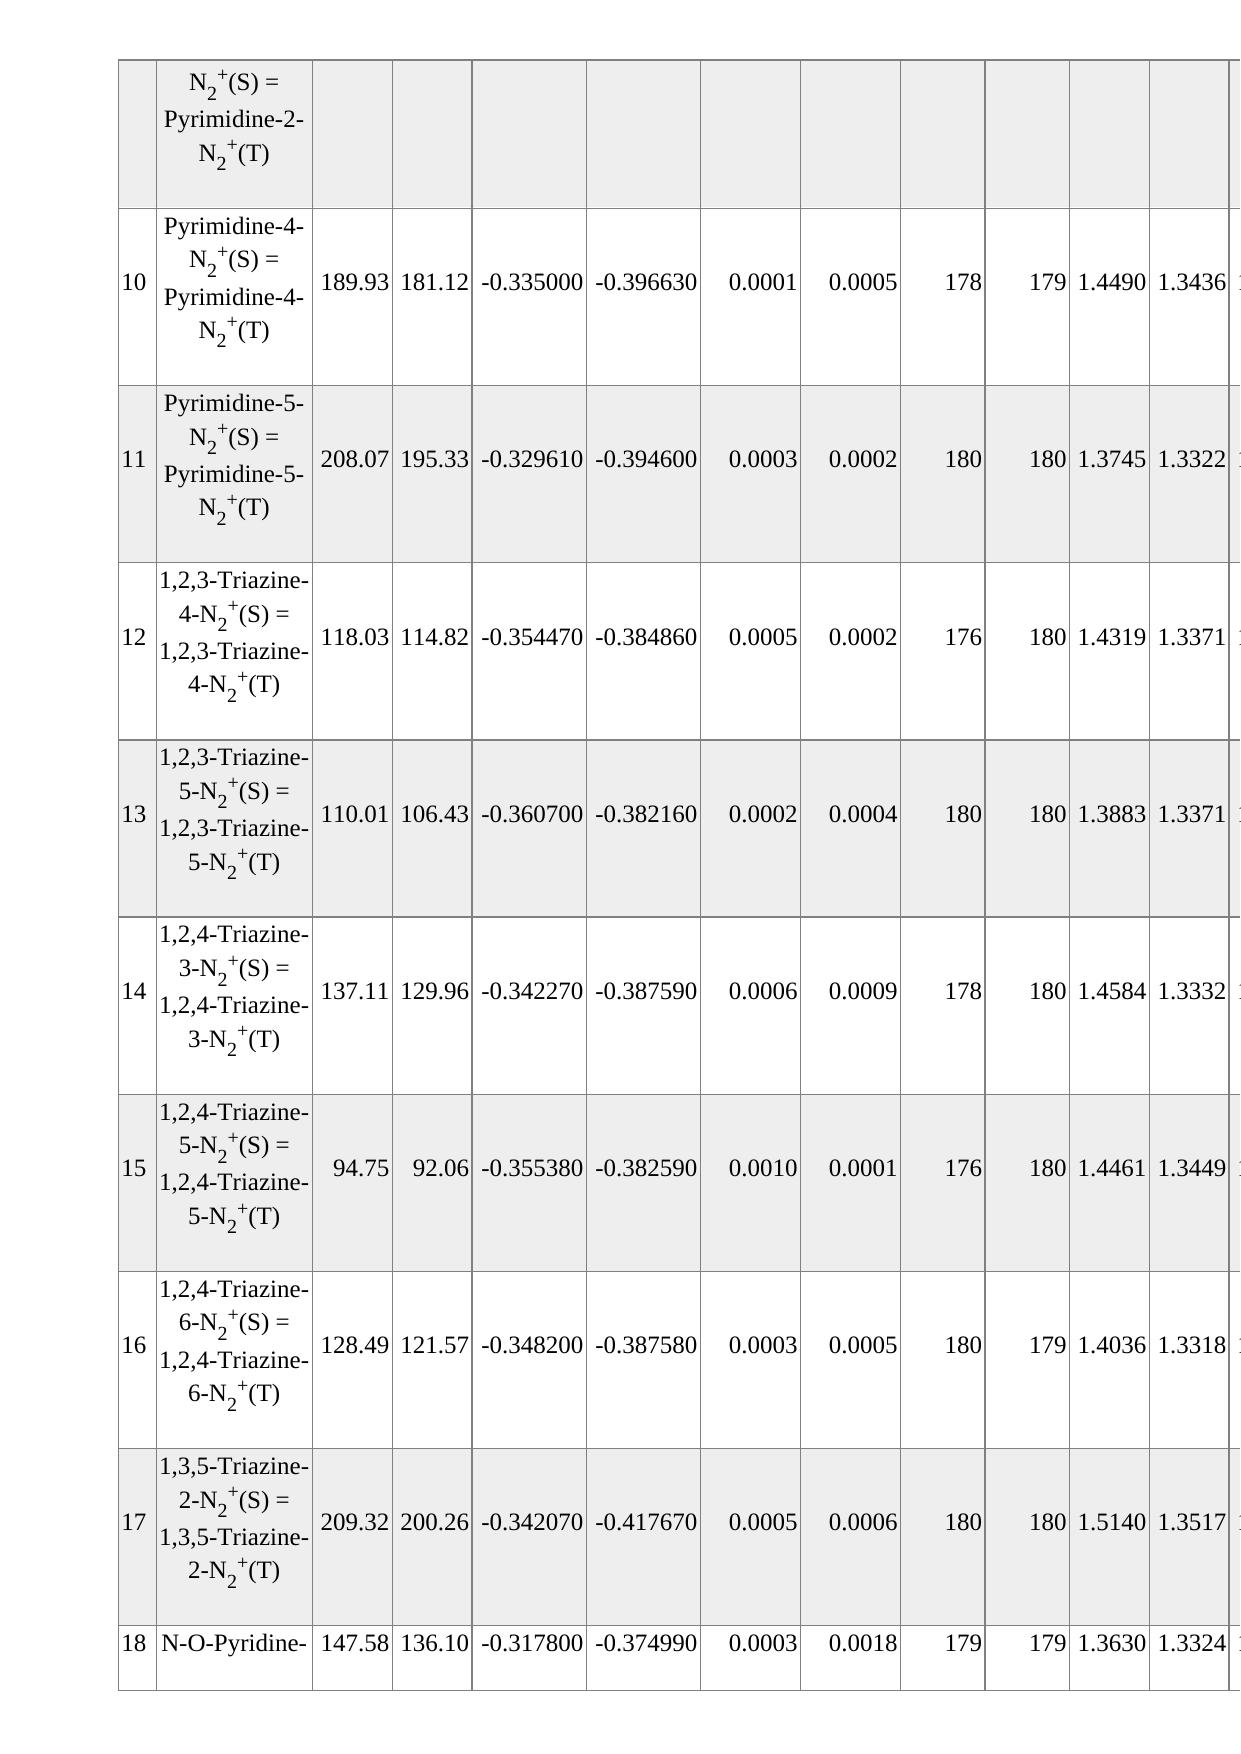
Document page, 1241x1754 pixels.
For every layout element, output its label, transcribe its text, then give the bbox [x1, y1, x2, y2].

table_cell 1.4461 [1070, 1095, 1149, 1271]
table_cell 1.3332 [1150, 918, 1228, 1093]
table_cell 178 [901, 918, 984, 1093]
table_cell 137.11 [313, 918, 392, 1093]
table_cell 1.1102 [1230, 1272, 1240, 1448]
table_cell 14 [119, 918, 156, 1093]
table_cell 1.4319 [1070, 563, 1149, 739]
table_cell 12 [119, 563, 156, 739]
table_cell [1150, 61, 1228, 207]
table_cell 179 [901, 1626, 984, 1689]
table_cell 1,2,4-Triazine-6-N2+(S) = 1,2,4-Triazine-6-N2+(T) [157, 1272, 312, 1448]
table_cell N2+(S) = Pyrimidine-2-N2+(T) [157, 61, 312, 207]
table_cell 195.33 [393, 386, 471, 562]
table_cell 1.1148 [1230, 386, 1240, 562]
table_cell 1.1050 [1230, 61, 1240, 207]
table_cell 0.0006 [801, 1449, 900, 1625]
table_cell -0.317800 [473, 1626, 586, 1689]
table_cell 106.43 [393, 741, 471, 916]
table_cell 209.32 [313, 1449, 392, 1625]
table_cell 16 [119, 1272, 156, 1448]
table_cell 1.1075 [1230, 1095, 1240, 1271]
table_cell 0.0003 [701, 1272, 800, 1448]
table_cell 1.3436 [1150, 209, 1228, 385]
table_cell 1.1031 [1230, 1449, 1240, 1625]
table_cell [587, 61, 700, 207]
table_cell 0.0002 [801, 386, 900, 562]
table_cell [801, 61, 900, 207]
table_cell 118.03 [313, 563, 392, 739]
table_cell 15 [119, 1095, 156, 1271]
table_cell [1070, 61, 1149, 207]
table_cell 1,2,3-Triazine-4-N2+(S) = 1,2,3-Triazine-4-N2+(T) [157, 563, 312, 739]
table_cell 176 [901, 1095, 984, 1271]
table_cell 179 [986, 209, 1069, 385]
table_cell 180 [986, 741, 1069, 916]
table_cell 1.1160 [1230, 1626, 1240, 1689]
table_cell 1.5140 [1070, 1449, 1149, 1625]
table_cell 189.93 [313, 209, 392, 385]
table_cell 0.0004 [801, 741, 900, 916]
table_cell 1.3318 [1150, 1272, 1228, 1448]
table_cell 1.3745 [1070, 386, 1149, 562]
table_cell 1.1073 [1230, 563, 1240, 739]
table_cell 180 [901, 1449, 984, 1625]
table_cell 1.4584 [1070, 918, 1149, 1093]
table_cell 180 [901, 1272, 984, 1448]
table_cell 178 [901, 209, 984, 385]
table_cell -0.374990 [587, 1626, 700, 1689]
table_cell 180 [986, 563, 1069, 739]
table_cell 1,3,5-Triazine-2-N2+(S) = 1,3,5-Triazine-2-N2+(T) [157, 1449, 312, 1625]
table_cell 94.75 [313, 1095, 392, 1271]
table_cell 1.3324 [1150, 1626, 1228, 1689]
table_cell -0.360700 [473, 741, 586, 916]
table_cell 0.0010 [701, 1095, 800, 1271]
table_cell 180 [986, 386, 1069, 562]
table_cell -0.396630 [587, 209, 700, 385]
table_cell 1,2,4-Triazine-5-N2+(S) = 1,2,4-Triazine-5-N2+(T) [157, 1095, 312, 1271]
table_cell N-O-Pyridine- [157, 1626, 312, 1689]
table_cell 129.96 [393, 918, 471, 1093]
table_cell 180 [986, 918, 1069, 1093]
table_cell 180 [901, 741, 984, 916]
table_cell -0.382590 [587, 1095, 700, 1271]
table_cell 179 [986, 1626, 1069, 1689]
table_cell -0.354470 [473, 563, 586, 739]
table_cell -0.335000 [473, 209, 586, 385]
table_cell 1.3630 [1070, 1626, 1149, 1689]
table_cell 1.4036 [1070, 1272, 1149, 1448]
table_cell 180 [986, 1449, 1069, 1625]
table_cell [119, 61, 156, 207]
table_cell 128.49 [313, 1272, 392, 1448]
table_cell -0.382160 [587, 741, 700, 916]
table_cell -0.394600 [587, 386, 700, 562]
table_cell 1.1051 [1230, 918, 1240, 1093]
table_cell -0.348200 [473, 1272, 586, 1448]
table_cell 1,2,3-Triazine-5-N2+(S) = 1,2,3-Triazine-5-N2+(T) [157, 741, 312, 916]
table_cell 0.0001 [701, 209, 800, 385]
table_cell 180 [901, 386, 984, 562]
table_cell -0.384860 [587, 563, 700, 739]
table_cell 1.3517 [1150, 1449, 1228, 1625]
table_cell 208.07 [313, 386, 392, 562]
table_cell 1.3322 [1150, 386, 1228, 562]
table_cell 0.0003 [701, 1626, 800, 1689]
table_cell 176 [901, 563, 984, 739]
table_cell 1.4490 [1070, 209, 1149, 385]
table_cell -0.387590 [587, 918, 700, 1093]
table_cell 10 [119, 209, 156, 385]
table_cell 0.0005 [801, 1272, 900, 1448]
table_cell 0.0009 [801, 918, 900, 1093]
table_cell 0.0005 [701, 563, 800, 739]
table_cell Pyrimidine-4-N2+(S) = Pyrimidine-4-N2+(T) [157, 209, 312, 385]
table_cell 0.0005 [801, 209, 900, 385]
table_cell -0.329610 [473, 386, 586, 562]
table_cell 0.0002 [801, 563, 900, 739]
table_cell -0.355380 [473, 1095, 586, 1271]
table_cell -0.342070 [473, 1449, 586, 1625]
table_cell 1.3883 [1070, 741, 1149, 916]
table_cell 0.0003 [701, 386, 800, 562]
table_cell 179 [986, 1272, 1069, 1448]
table_cell -0.387580 [587, 1272, 700, 1448]
table_cell 110.01 [313, 741, 392, 916]
table_cell 13 [119, 741, 156, 916]
table_cell 200.26 [393, 1449, 471, 1625]
table_cell [701, 61, 800, 207]
table_cell 1.1125 [1230, 741, 1240, 916]
table_cell 181.12 [393, 209, 471, 385]
table_cell 17 [119, 1449, 156, 1625]
table_cell 1.3371 [1150, 563, 1228, 739]
table_cell -0.342270 [473, 918, 586, 1093]
table_cell 0.0001 [801, 1095, 900, 1271]
table_cell [473, 61, 586, 207]
table_cell 0.0005 [701, 1449, 800, 1625]
table_cell 1.1064 [1230, 209, 1240, 385]
table_cell [986, 61, 1069, 207]
table_cell 114.82 [393, 563, 471, 739]
table_cell 0.0006 [701, 918, 800, 1093]
table_cell [313, 61, 392, 207]
table_cell Pyrimidine-5-N2+(S) = Pyrimidine-5-N2+(T) [157, 386, 312, 562]
table_cell 147.58 [313, 1626, 392, 1689]
table_cell 18 [119, 1626, 156, 1689]
table_cell 1.3371 [1150, 741, 1228, 916]
table_cell 121.57 [393, 1272, 471, 1448]
table_cell 136.10 [393, 1626, 471, 1689]
table_cell [901, 61, 984, 207]
table_cell 1.3449 [1150, 1095, 1228, 1271]
table_cell 0.0018 [801, 1626, 900, 1689]
table_cell 1,2,4-Triazine-3-N2+(S) = 1,2,4-Triazine-3-N2+(T) [157, 918, 312, 1093]
table_cell 0.0002 [701, 741, 800, 916]
table_cell 180 [986, 1095, 1069, 1271]
table_cell 92.06 [393, 1095, 471, 1271]
table_cell 11 [119, 386, 156, 562]
table_cell -0.417670 [587, 1449, 700, 1625]
table_cell [393, 61, 471, 207]
